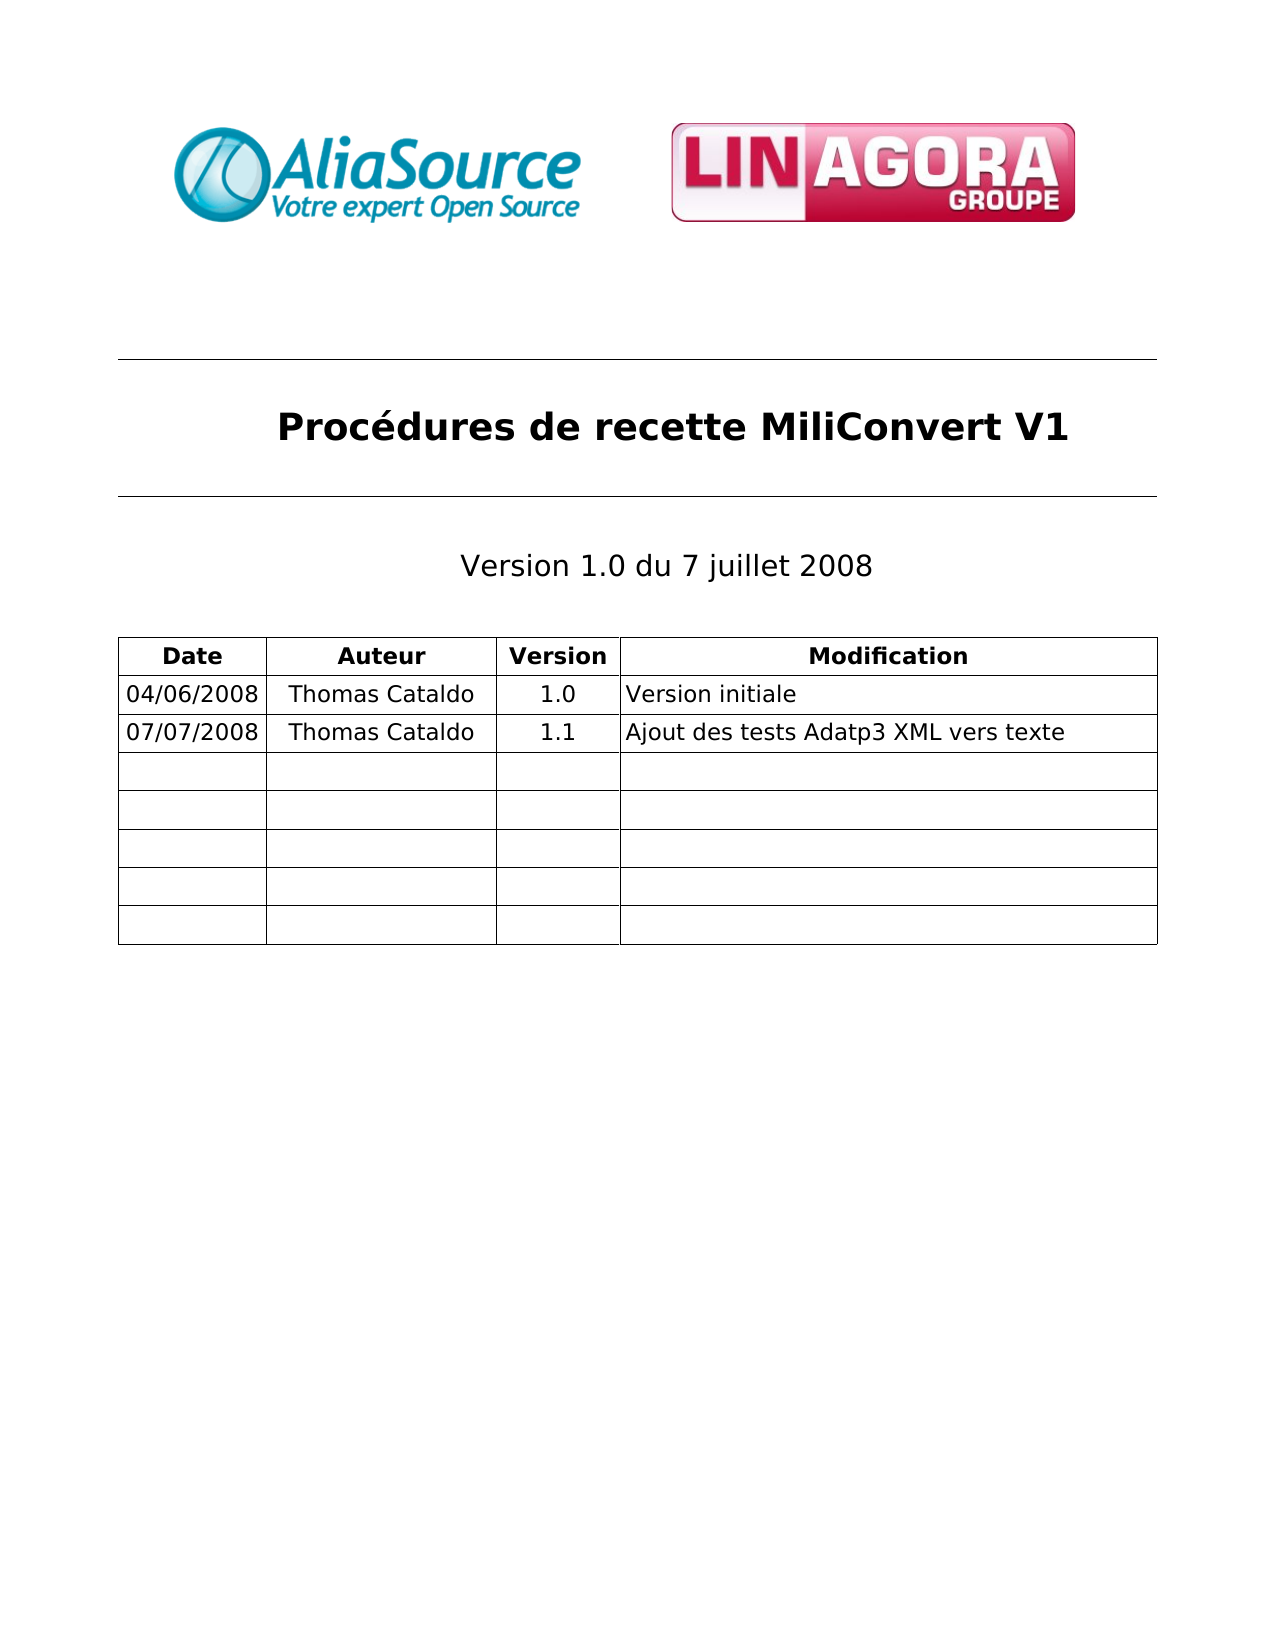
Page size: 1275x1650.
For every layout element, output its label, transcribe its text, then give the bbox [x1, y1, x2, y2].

table_cell [621, 868, 1157, 905]
table_header Modification [621, 638, 1157, 675]
table_cell [267, 791, 496, 829]
table_cell [119, 868, 266, 905]
table_cell 04/06/2008 [119, 676, 266, 714]
table_cell Thomas Cataldo [267, 676, 496, 714]
table_header Date [119, 638, 266, 675]
table_cell 1.1 [497, 715, 619, 752]
text Version 1.0 du 7 juillet 2008 [118, 549, 1157, 583]
table_cell [119, 830, 266, 867]
table_cell [119, 906, 266, 944]
table_cell Version initiale [621, 676, 1157, 714]
table_cell [497, 791, 619, 829]
table_cell [621, 830, 1157, 867]
table_cell Ajout des tests Adatp3 XML vers texte [621, 715, 1157, 752]
table_cell [621, 753, 1157, 790]
table_cell [497, 906, 619, 944]
table_cell [119, 791, 266, 829]
table_cell [119, 753, 266, 790]
picture [671, 123, 1076, 222]
table_header Auteur [267, 638, 496, 675]
table_cell 07/07/2008 [119, 715, 266, 752]
table_cell [621, 906, 1157, 944]
table_cell [497, 830, 619, 867]
text Procédures de recette MiliConvert V1 [118, 403, 1157, 449]
table_cell Thomas Cataldo [267, 715, 496, 752]
table_header Version [497, 638, 619, 675]
table_cell [267, 868, 496, 905]
table_cell [267, 753, 496, 790]
table_cell [267, 906, 496, 944]
table_cell [497, 753, 619, 790]
table_cell 1.0 [497, 676, 619, 714]
picture [170, 126, 584, 224]
table_cell [267, 830, 496, 867]
table_cell [621, 791, 1157, 829]
table_cell [497, 868, 619, 905]
